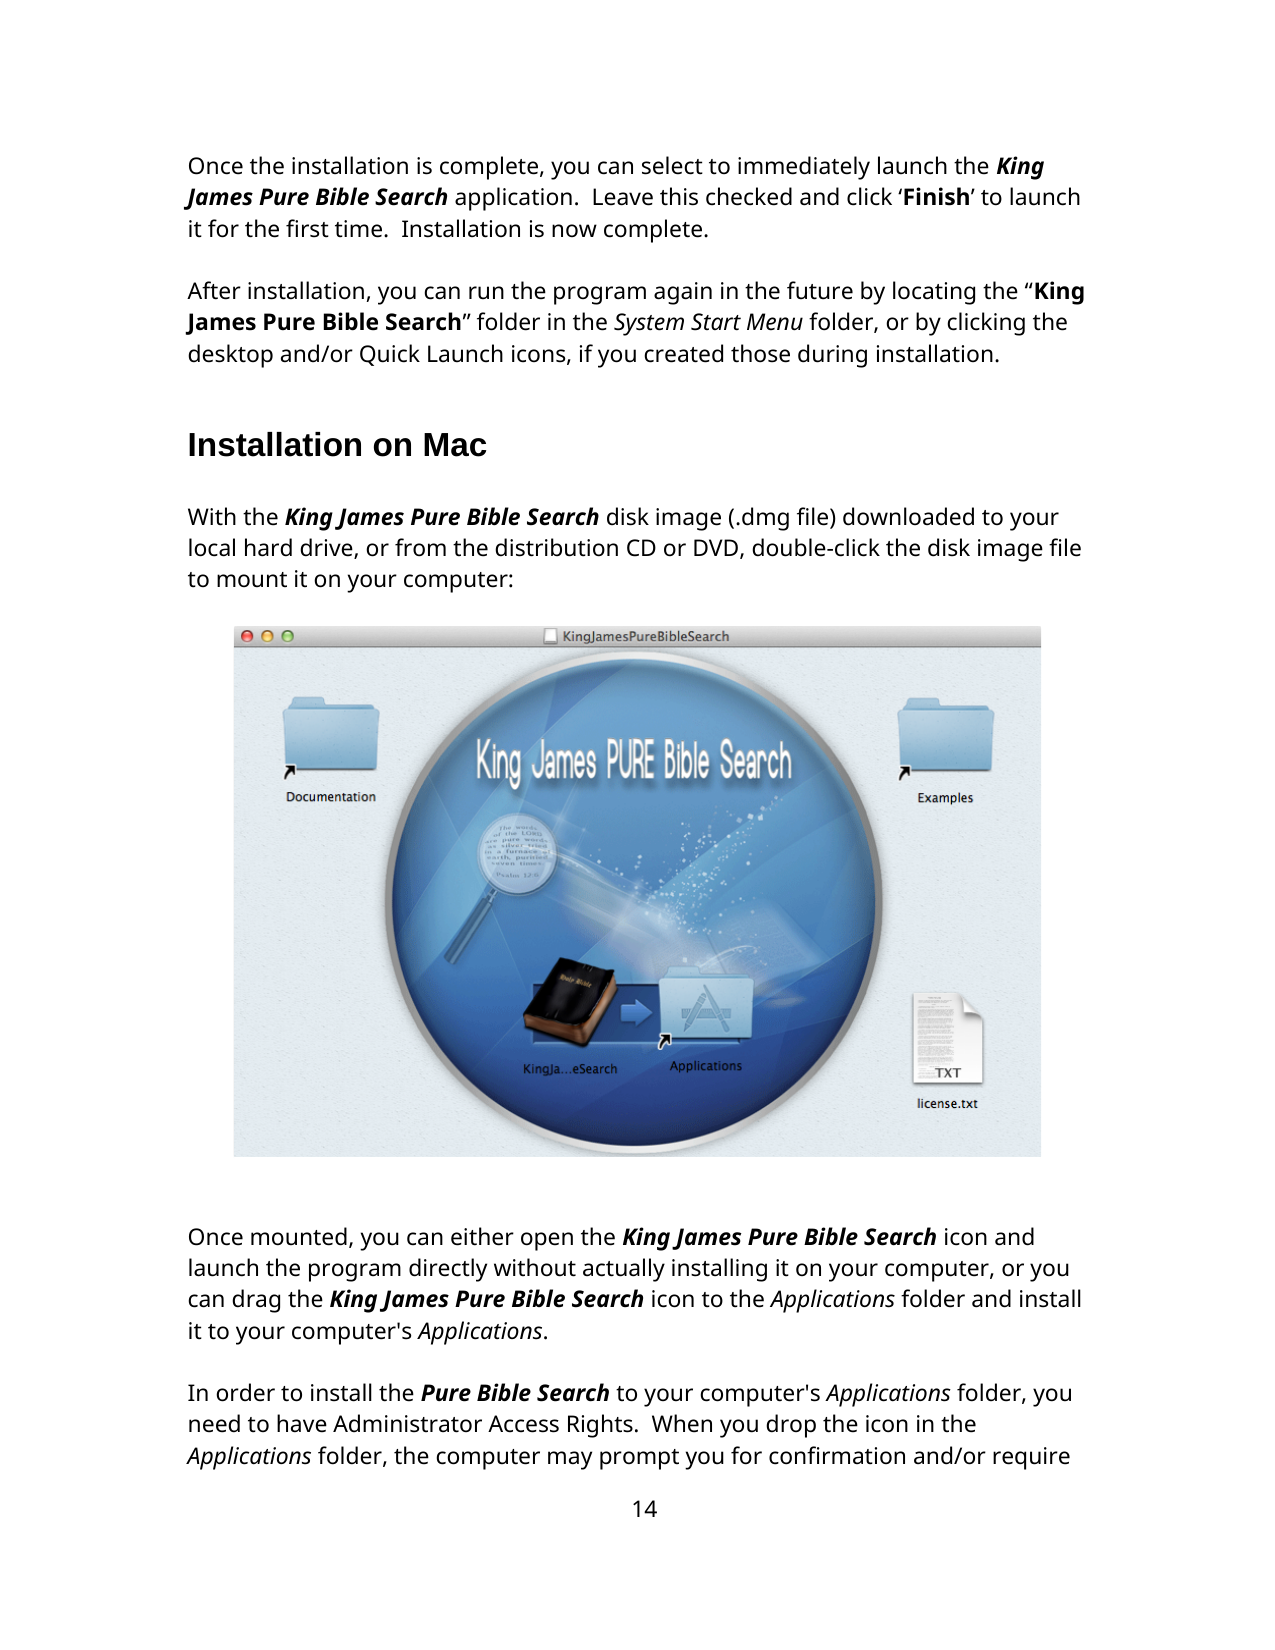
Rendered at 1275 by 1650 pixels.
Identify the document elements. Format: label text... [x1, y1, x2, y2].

subtitle Installation on Mac [187, 425, 1087, 463]
text Once mounted, you can either open the King James Pure Bible Search icon and launch the program directly without actually installing it on your computer, or you can drag the King James Pure Bible Search icon to the Applications folder and install it to your computer's Applications. [187, 1221, 1087, 1346]
picture [233, 626, 1042, 1159]
text Once the installation is complete, you can select to immediately launch the King James Pure Bible Search application. Leave this checked and click ‘Finish’ to launch it for the first time. Installation is now complete. [187, 150, 1087, 244]
text With the King James Pure Bible Search disk image (.dmg file) downloaded to your local hard drive, or from the distribution CD or DVD, double-click the disk image file to mount it on your computer: [187, 501, 1087, 595]
text In order to install the Pure Bible Search to your computer's Applications folder, you need to have Administrator Access Rights. When you drop the icon in the Applications folder, the computer may prompt you for confirmation and/or require [187, 1377, 1087, 1471]
text After installation, you can run the program again in the future by locating the “King James Pure Bible Search” folder in the System Start Menu folder, or by clicking the desktop and/or Quick Launch icons, if you created those during installation. [187, 275, 1087, 369]
